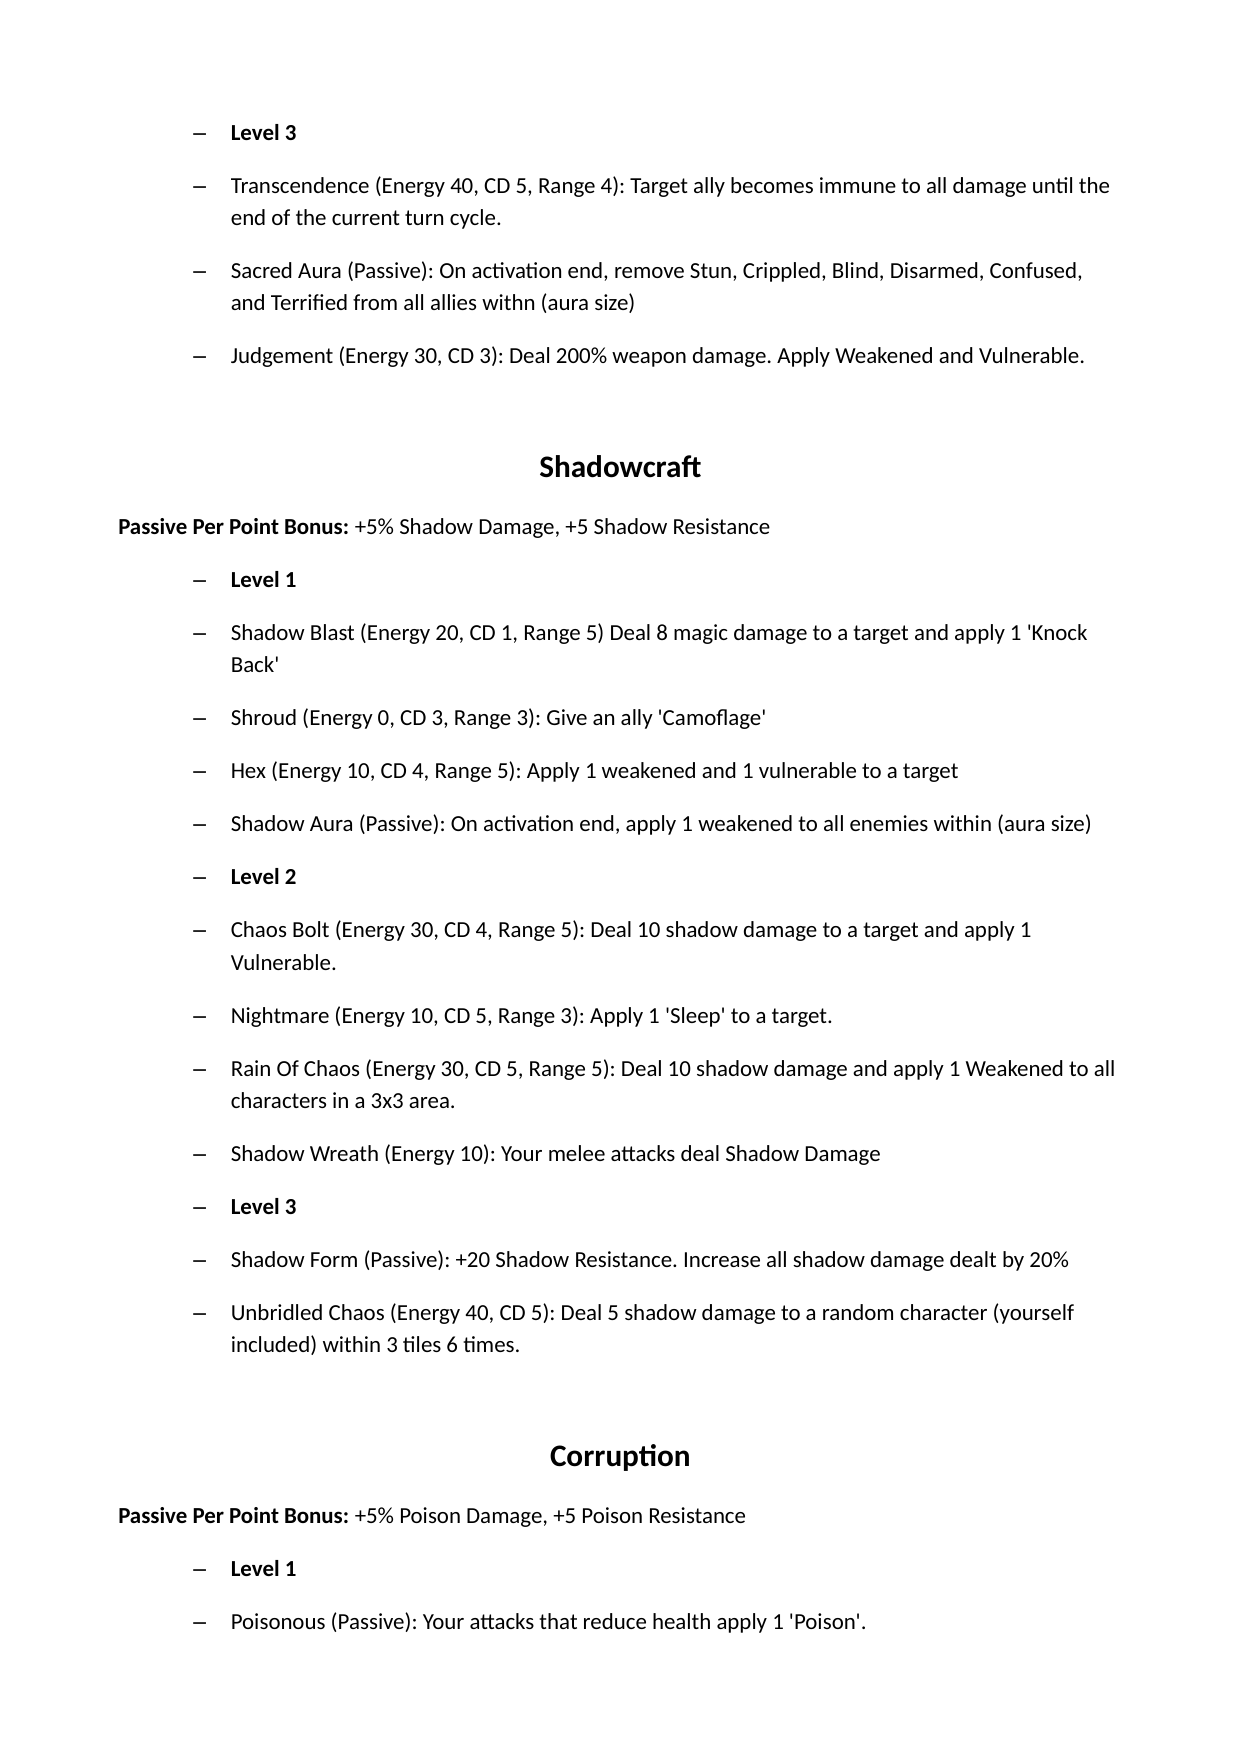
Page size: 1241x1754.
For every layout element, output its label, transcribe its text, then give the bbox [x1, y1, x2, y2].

text Corruption [118, 1436, 1122, 1474]
text Passive Per Point Bonus: +5% Shadow Damage, +5 Shadow Resistance [118, 512, 1122, 540]
list Transcendence (Energy 40, CD 5, Range 4): Target ally becomes immune to all damage until the end of the current turn cycle. [193, 171, 1122, 231]
text Shadowcraft [118, 448, 1122, 486]
list Nightmare (Energy 10, CD 5, Range 3): Apply 1 'Sleep' to a target. [193, 1001, 1122, 1029]
list Chaos Bolt (Energy 30, CD 4, Range 5): Deal 10 shadow damage to a target and apply 1 Vulnerable. [193, 916, 1122, 976]
list Sacred Aura (Passive): On activation end, remove Stun, Crippled, Blind, Disarmed, Confused, and Terrified from all allies withn (aura size) [193, 256, 1122, 317]
list Shadow Aura (Passive): On activation end, apply 1 weakened to all enemies within (aura size) [193, 809, 1122, 837]
list Shadow Blast (Energy 20, CD 1, Range 5) Deal 8 magic damage to a target and apply 1 'Knock Back' [193, 618, 1122, 678]
list Shadow Wreath (Energy 10): Your melee attacks deal Shadow Damage [193, 1139, 1122, 1167]
list Judgement (Energy 30, CD 3): Deal 200% weapon damage. Apply Weakened and Vulnerable. [193, 342, 1122, 369]
list Level 2 [193, 862, 1122, 891]
list Level 1 [193, 565, 1122, 593]
list Level 1 [193, 1554, 1122, 1582]
text Passive Per Point Bonus: +5% Poison Damage, +5 Poison Resistance [118, 1501, 1122, 1529]
list Poisonous (Passive): Your attacks that reduce health apply 1 'Poison'. [193, 1607, 1122, 1635]
list Level 3 [193, 1192, 1122, 1220]
list Rain Of Chaos (Energy 30, CD 5, Range 5): Deal 10 shadow damage and apply 1 Weakened to all characters in a 3x3 area. [193, 1054, 1122, 1114]
list Hex (Energy 10, CD 4, Range 5): Apply 1 weakened and 1 vulnerable to a target [193, 756, 1122, 784]
list Shadow Form (Passive): +20 Shadow Resistance. Increase all shadow damage dealt by 20% [193, 1245, 1122, 1273]
list Shroud (Energy 0, CD 3, Range 3): Give an ally 'Camoflage' [193, 703, 1122, 731]
list Unbridled Chaos (Energy 40, CD 5): Deal 5 shadow damage to a random character (yourself included) within 3 tiles 6 times. [193, 1298, 1122, 1358]
list Level 3 [193, 118, 1122, 146]
